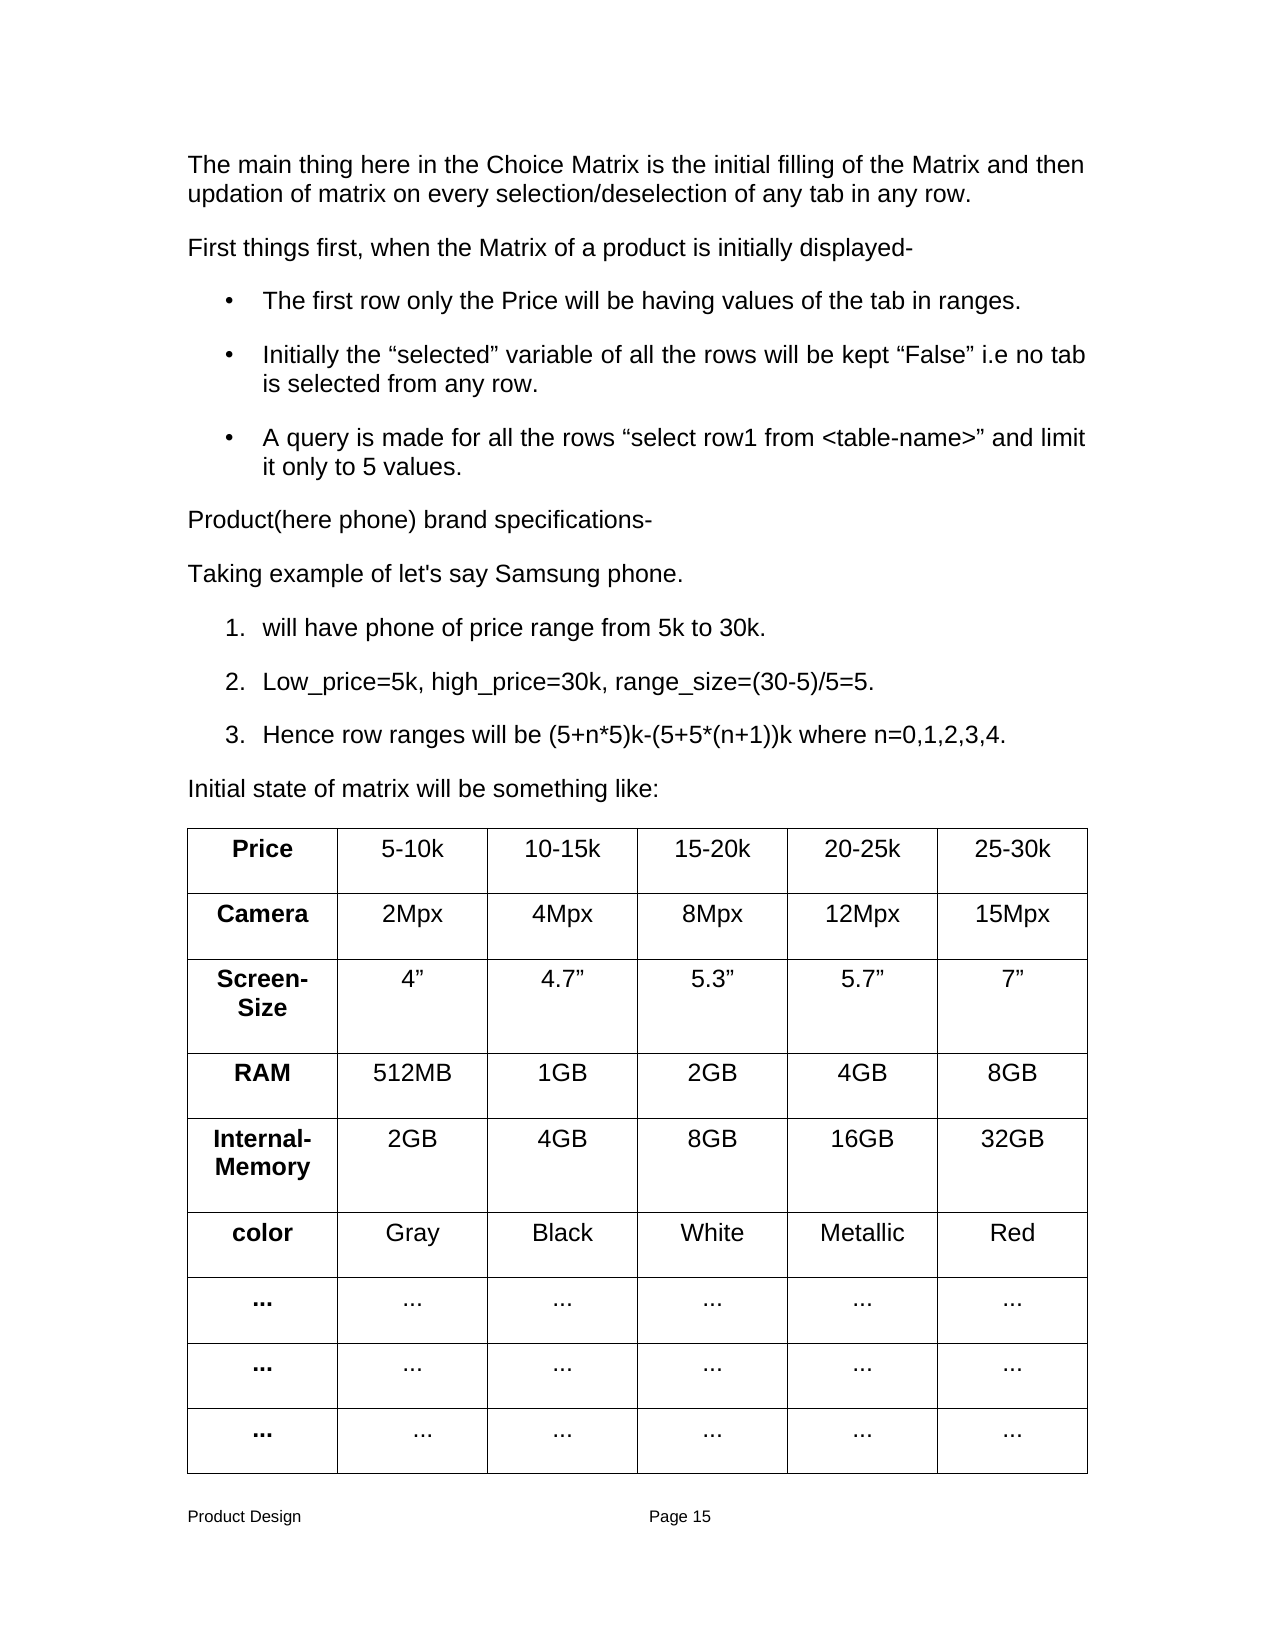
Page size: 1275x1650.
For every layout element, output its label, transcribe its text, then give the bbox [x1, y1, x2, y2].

table_cell 5.7” [788, 960, 937, 1052]
table_cell 5.3” [638, 960, 787, 1052]
table_header 5-10k [338, 829, 487, 893]
table_cell ... [188, 1409, 337, 1473]
table_cell Metallic [788, 1213, 937, 1277]
table_cell Screen-Size [188, 960, 337, 1052]
list A query is made for all the rows “select row1 from <table-name>” and limit it only to 5 values. [225, 423, 1087, 480]
table_cell 12Mpx [788, 894, 937, 958]
table_cell 8GB [638, 1119, 787, 1212]
table_cell Black [488, 1213, 637, 1277]
table_cell ... [638, 1409, 787, 1473]
table_cell 4.7” [488, 960, 637, 1052]
table_cell ... [788, 1344, 937, 1408]
list Initially the “selected” variable of all the rows will be kept “False” i.e no tab is selected from any row. [225, 340, 1087, 398]
table_cell White [638, 1213, 787, 1277]
table_header Price [188, 829, 337, 893]
table_cell ... [938, 1278, 1087, 1342]
table_header 15-20k [638, 829, 787, 893]
table_cell 8GB [938, 1054, 1087, 1118]
table_cell 4GB [788, 1054, 937, 1118]
table_cell 7” [938, 960, 1087, 1052]
table_cell ... [338, 1344, 487, 1408]
table_cell ... [788, 1409, 937, 1473]
table_cell 4” [338, 960, 487, 1052]
table_cell 2GB [638, 1054, 787, 1118]
table_cell ... [488, 1278, 637, 1342]
table_cell ... [938, 1409, 1087, 1473]
table_cell 1GB [488, 1054, 637, 1118]
table_cell ... [938, 1344, 1087, 1408]
table_cell 15Mpx [938, 894, 1087, 958]
table_cell ... [638, 1278, 787, 1342]
table_cell 2GB [338, 1119, 487, 1212]
table_cell 4Mpx [488, 894, 637, 958]
table_cell Gray [338, 1213, 487, 1277]
list Hence row ranges will be (5+n*5)k-(5+5*(n+1))k where n=0,1,2,3,4. [225, 720, 1087, 749]
text Taking example of let's say Samsung phone. [187, 559, 1087, 588]
table_cell RAM [188, 1054, 337, 1118]
table_cell 4GB [488, 1119, 637, 1212]
text Product(here phone) brand specifications- [187, 505, 1087, 534]
table_cell ... [638, 1344, 787, 1408]
table_cell Internal-Memory [188, 1119, 337, 1212]
table_cell 8Mpx [638, 894, 787, 958]
table_header 20-25k [788, 829, 937, 893]
table_cell ... [488, 1409, 637, 1473]
table_cell 16GB [788, 1119, 937, 1212]
table_cell 2Mpx [338, 894, 487, 958]
table_cell ... [188, 1344, 337, 1408]
list The first row only the Price will be having values of the tab in ranges. [225, 286, 1087, 315]
table_cell ... [188, 1278, 337, 1342]
text Initial state of matrix will be something like: [187, 774, 1087, 803]
text First things first, when the Matrix of a product is initially displayed- [187, 232, 1087, 261]
table_cell color [188, 1213, 337, 1277]
table_cell Red [938, 1213, 1087, 1277]
table_cell ... [338, 1278, 487, 1342]
text The main thing here in the Choice Matrix is the initial filling of the Matrix and then updation of matrix on every selection/deselection of any tab in any row. [187, 150, 1087, 207]
table_cell ... [488, 1344, 637, 1408]
table_cell ... [338, 1409, 487, 1473]
table_header 25-30k [938, 829, 1087, 893]
table_header 10-15k [488, 829, 637, 893]
list Low_price=5k, high_price=30k, range_size=(30-5)/5=5. [225, 667, 1087, 695]
table_cell Camera [188, 894, 337, 958]
table_cell 512MB [338, 1054, 487, 1118]
table_cell 32GB [938, 1119, 1087, 1212]
table_cell ... [788, 1278, 937, 1342]
list will have phone of price range from 5k to 30k. [225, 613, 1087, 642]
